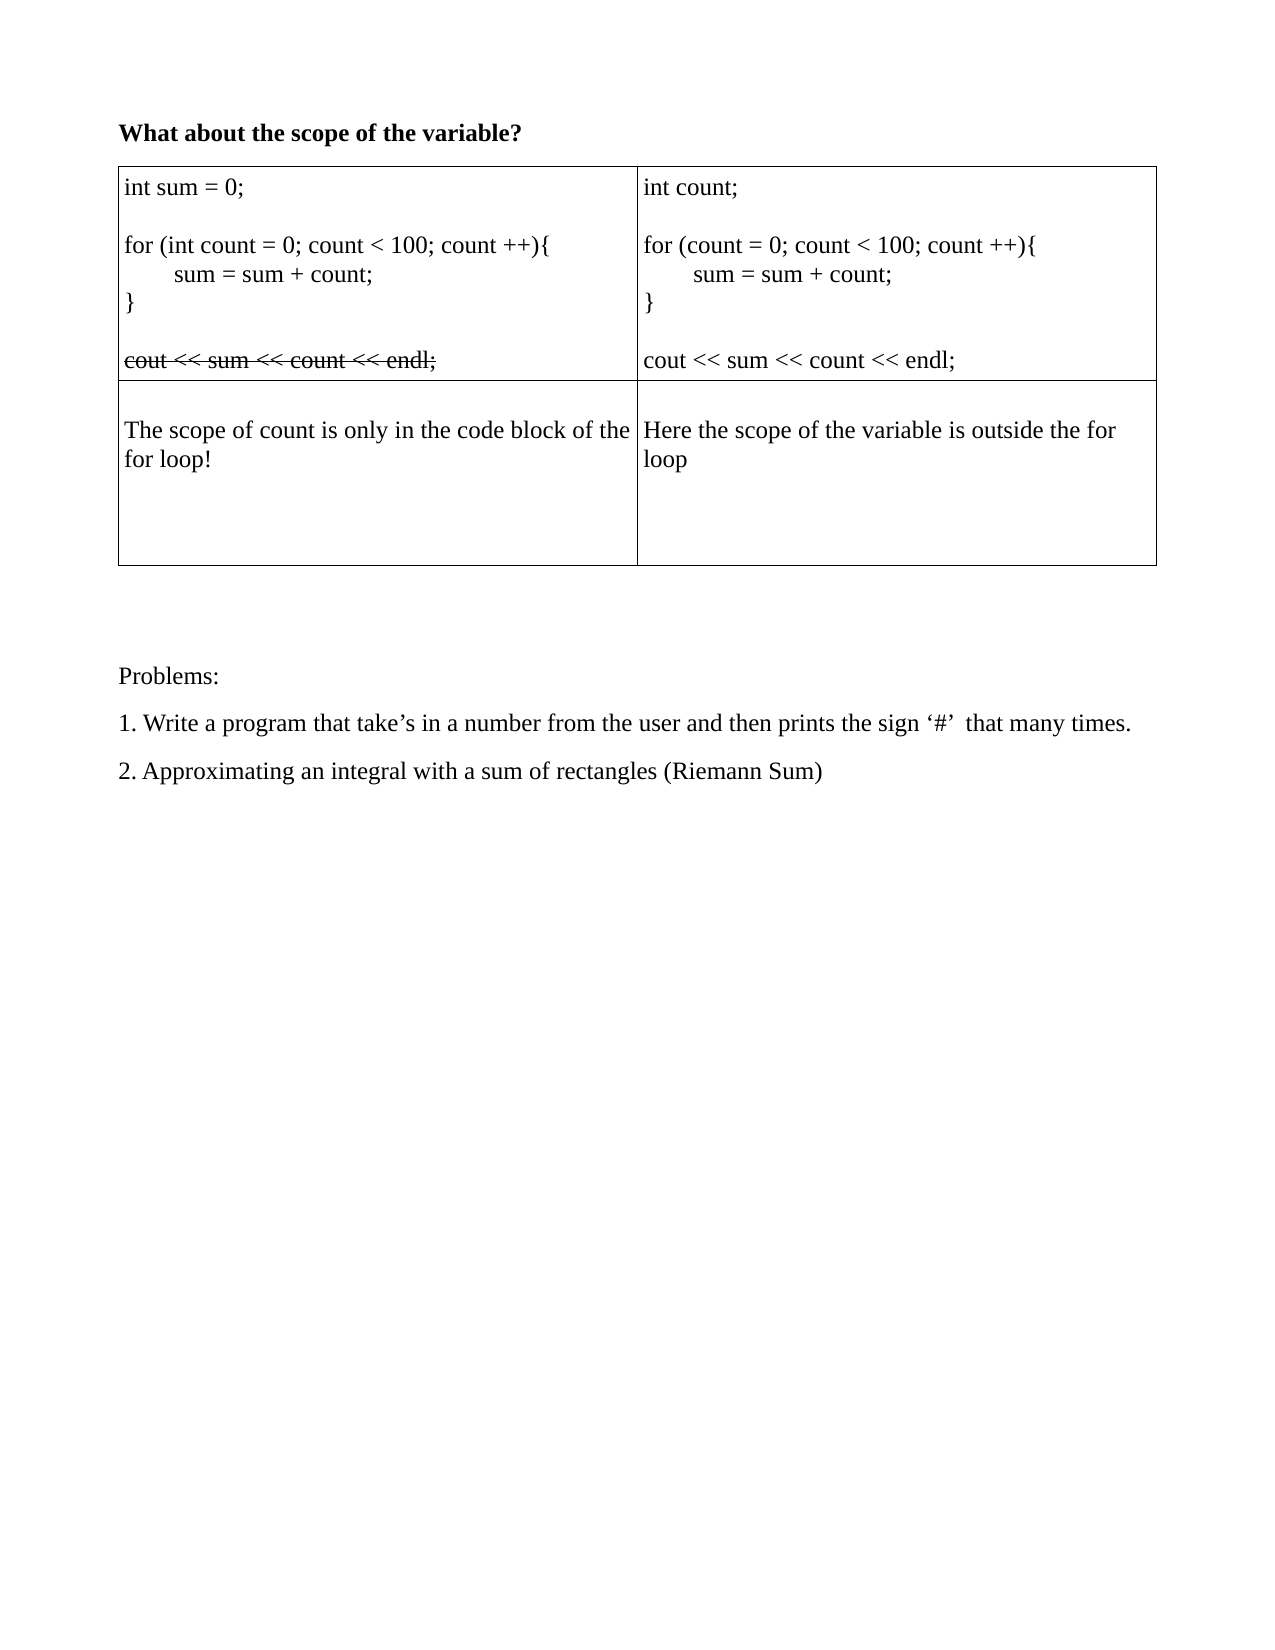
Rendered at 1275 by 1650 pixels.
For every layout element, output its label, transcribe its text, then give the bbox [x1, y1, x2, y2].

text What about the scope of the variable? [118, 118, 1157, 147]
table_header int sum = 0; for (int count = 0; count < 100; count ++){ sum = sum + count; } cout << sum << count << endl; [119, 167, 637, 379]
table_cell Here the scope of the variable is outside the for loop [638, 381, 1156, 564]
table_header int count; for (count = 0; count < 100; count ++){ sum = sum + count; } cout << sum << count << endl; [638, 167, 1156, 379]
text 1. Write a program that take’s in a number from the user and then prints the sign ‘#’ that many times. [118, 708, 1157, 737]
table_cell The scope of count is only in the code block of the for loop! [119, 381, 637, 564]
text Problems: [118, 661, 1157, 689]
text 2. Approximating an integral with a sum of rectangles (Riemann Sum) [118, 756, 1157, 785]
